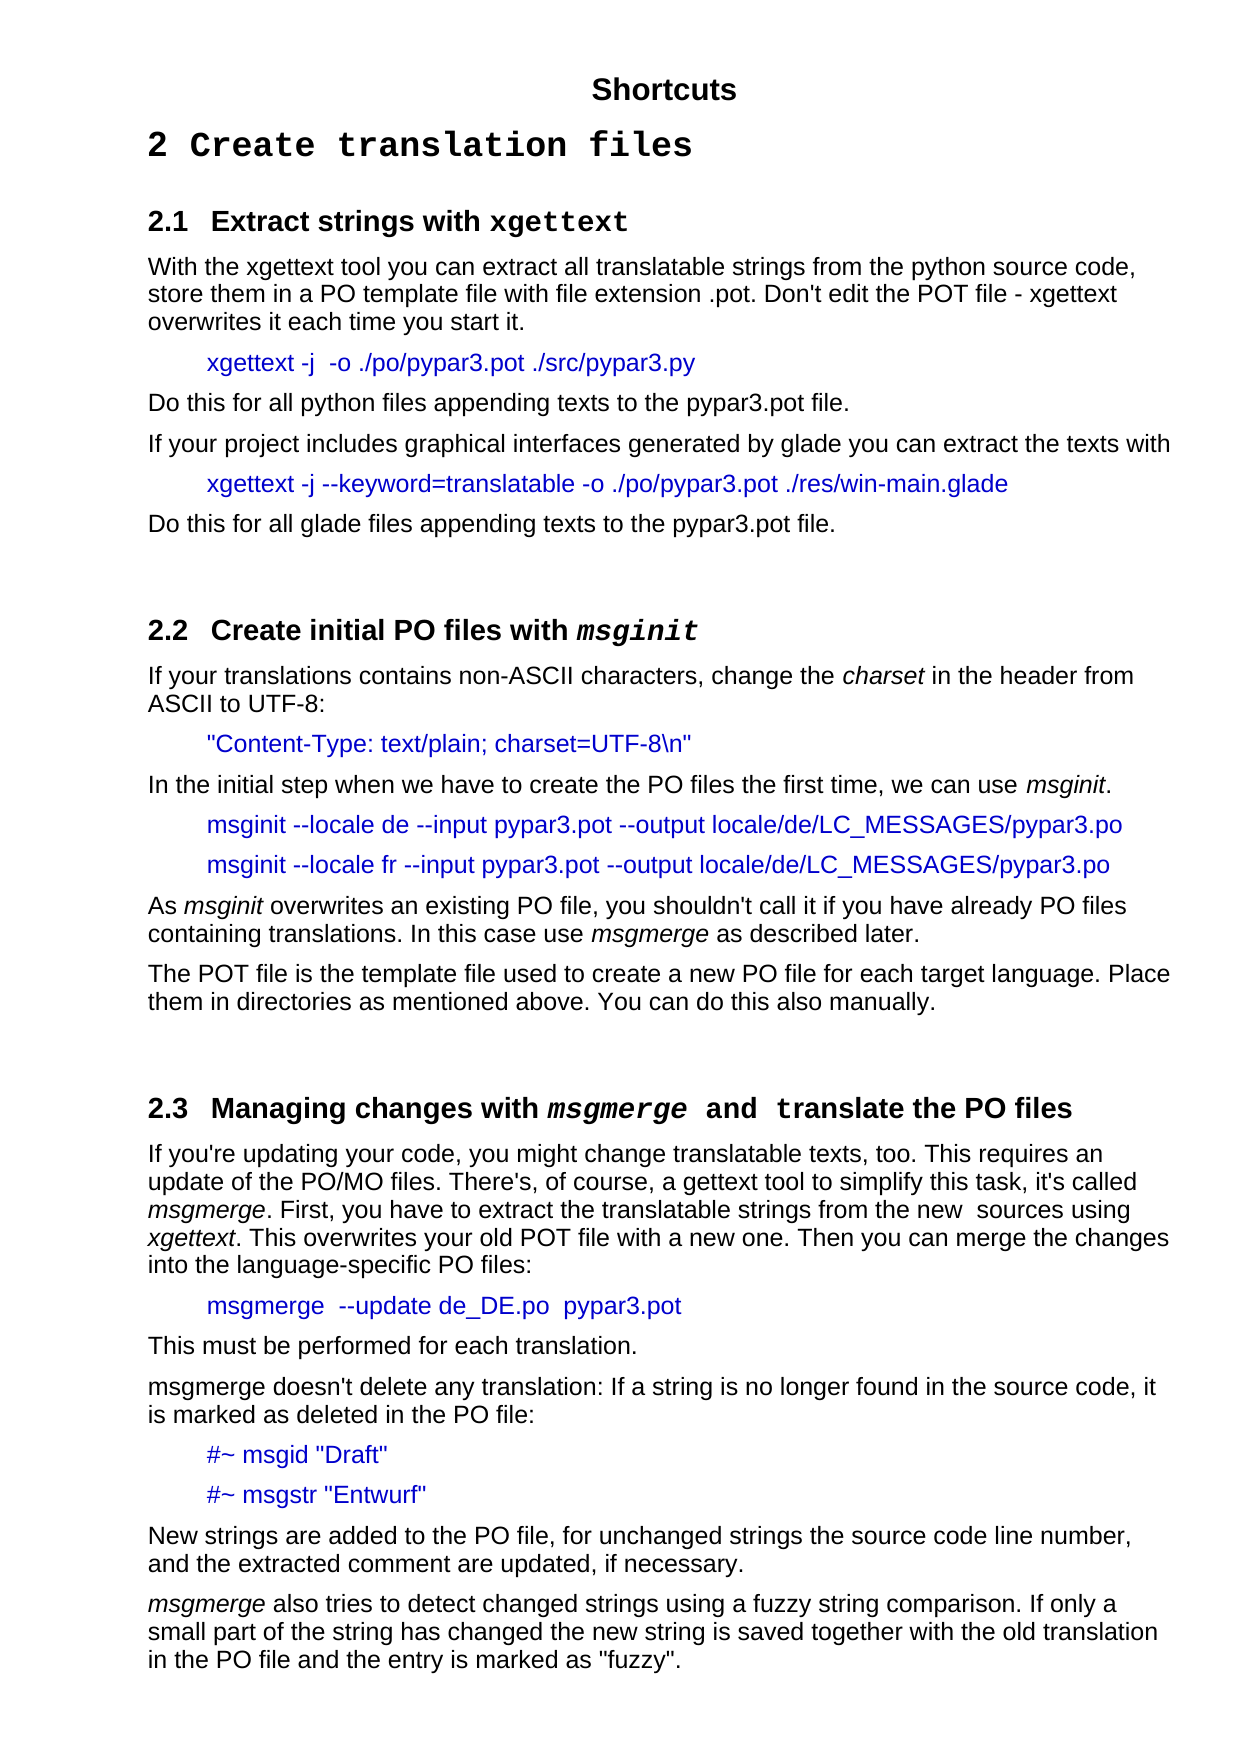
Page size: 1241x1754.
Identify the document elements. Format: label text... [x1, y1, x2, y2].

text msgmerge --update de_DE.po pypar3.pot [207, 1292, 1181, 1319]
text msginit --locale fr --input pypar3.pot --output locale/de/LC_MESSAGES/pypar3.po [207, 851, 1181, 879]
text msginit --locale de --input pypar3.pot --output locale/de/LC_MESSAGES/pypar3.po [207, 811, 1181, 839]
text If you're updating your code, you might change translatable texts, too. This requires an update of the PO/MO files. There's, of course, a gettext tool to simplify this task, it's called msgmerge. First, you have to extract the translatable strings from the new sources using xgettext. This overwrites your old POT file with a new one. Then you can merge the changes into the language-specific PO files: [148, 1139, 1181, 1279]
text xgettext -j -o ./po/pypar3.pot ./src/pypar3.py [207, 348, 1181, 376]
text #~ msgstr "Entwurf" [207, 1481, 1181, 1509]
text This must be performed for each translation. [148, 1332, 1181, 1360]
subtitle Extract strings with xgettext [148, 204, 1181, 240]
subtitle Create translation files [148, 125, 1181, 167]
text "Content-Type: text/plain; charset=UTF-8\n" [207, 730, 1181, 758]
text Do this for all glade files appending texts to the pypar3.pot file. [148, 510, 1181, 538]
text msgmerge doesn't delete any translation: If a string is no longer found in the source code, it is marked as deleted in the PO file: [148, 1372, 1181, 1428]
text With the xgettext tool you can extract all translatable strings from the python source code, store them in a PO template file with file extension .pot. Don't edit the POT file - xgettext overwrites it each time you start it. [148, 252, 1181, 336]
text xgettext -j --keyword=translatable -o ./po/pypar3.pot ./res/win-main.glade [207, 470, 1181, 498]
text The POT file is the template file used to create a new PO file for each target language. Place them in directories as mentioned above. You can do this also manually. [148, 960, 1181, 1016]
text In the initial step when we have to create the PO files the first time, we can use msginit. [148, 771, 1181, 798]
text #~ msgid "Draft" [207, 1441, 1181, 1469]
text New strings are added to the PO file, for unchanged strings the source code line number, and the extracted comment are updated, if necessary. [148, 1522, 1181, 1577]
text Do this for all python files appending texts to the pypar3.pot file. [148, 389, 1181, 417]
subtitle Managing changes with msgmerge and translate the PO files [148, 1092, 1181, 1127]
text msgmerge also tries to detect changed strings using a fuzzy string comparison. If only a small part of the string has changed the new string is saved together with the old translation in the PO file and the entry is marked as "fuzzy". [148, 1590, 1181, 1674]
text If your translations contains non-ASCII characters, change the charset in the header from ASCII to UTF-8: [148, 662, 1181, 718]
text If your project includes graphical interfaces generated by glade you can extract the texts with [148, 429, 1181, 457]
text As msginit overwrites an existing PO file, you shouldn't call it if you have already PO files containing translations. In this case use msgmerge as described later. [148, 892, 1181, 948]
subtitle Create initial PO files with msginit [148, 614, 1181, 649]
